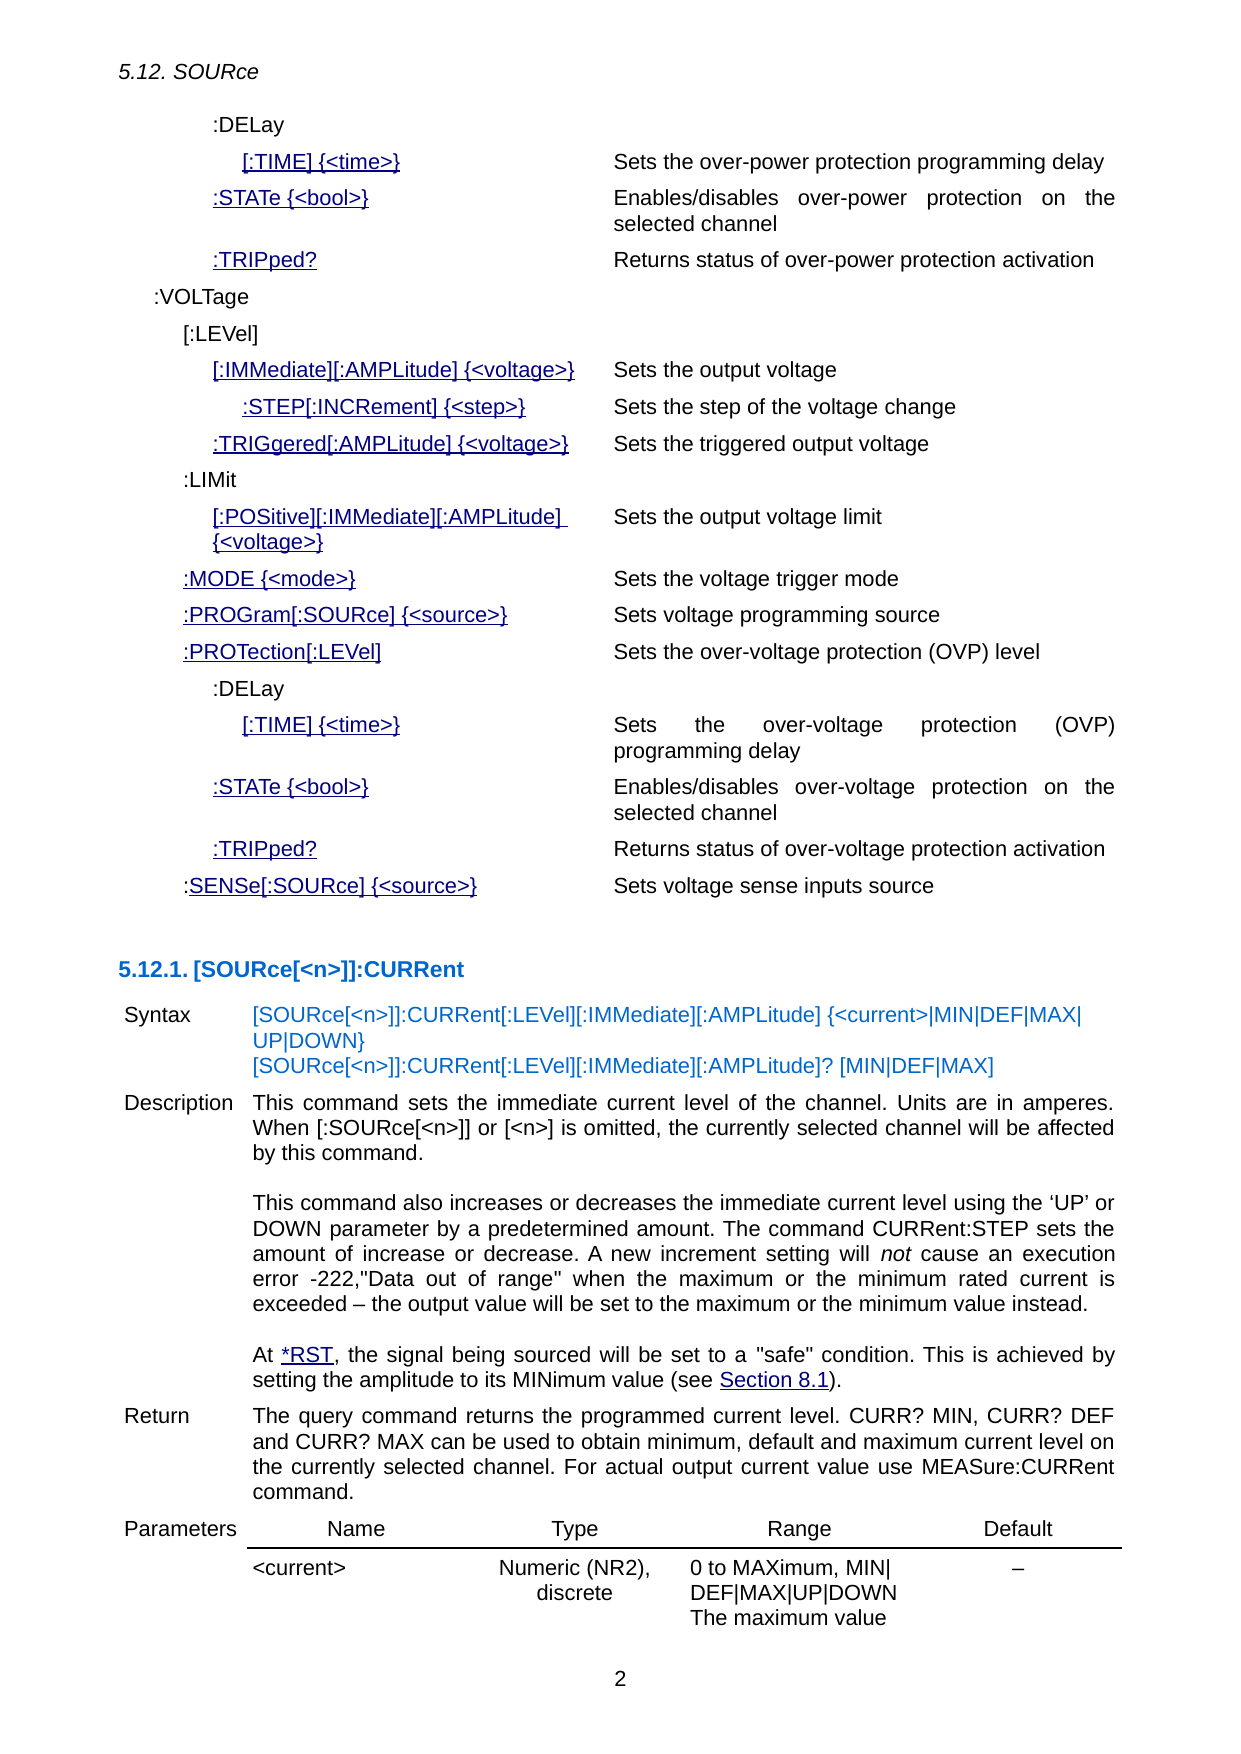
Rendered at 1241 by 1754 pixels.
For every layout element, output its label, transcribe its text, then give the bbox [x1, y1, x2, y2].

table_cell Sets voltage sense inputs source [608, 867, 1122, 904]
table_cell :TRIGgered[:AMPLitude] {<voltage>} [118, 425, 608, 461]
table_cell Type [465, 1510, 684, 1547]
table_cell Sets the voltage trigger mode [608, 560, 1122, 597]
table_cell :STATe {<bool>} [118, 180, 608, 241]
table_cell The query command returns the programmed current level. CURR? MIN, CURR? DEF and CURR? MAX can be used to obtain minimum, default and maximum current level on the currently selected channel. For actual output current value use MEASure:CURRent command. [247, 1398, 1122, 1510]
table_cell :SENSe[:SOURce] {<source>} [118, 867, 608, 904]
table_cell Numeric (NR2), discrete [465, 1549, 684, 1636]
table_cell Description [118, 1084, 247, 1398]
table_cell Default [914, 1510, 1122, 1547]
table_cell :STEP[:INCRement] {<step>} [118, 388, 608, 425]
table_cell :MODE {<mode>} [118, 560, 608, 597]
table_cell Sets the output voltage [608, 351, 1122, 388]
table_cell Range [684, 1510, 914, 1547]
table_cell :LIMit [118, 461, 608, 498]
table_cell Name [247, 1510, 465, 1547]
table_cell 0 to MAXimum, MIN|DEF|MAX|UP|DOWN The maximum value [684, 1549, 914, 1636]
table_cell Sets the output voltage limit [608, 498, 1122, 560]
table_cell [608, 278, 1122, 315]
table_cell [608, 461, 1122, 498]
table_cell Sets voltage programming source [608, 597, 1122, 633]
table_cell :TRIPped? [118, 830, 608, 867]
table_cell Parameters [118, 1510, 247, 1636]
table_cell <current> [247, 1549, 465, 1636]
table_cell [:TIME] {<time>} [118, 143, 608, 179]
table_cell :TRIPped? [118, 241, 608, 278]
table_cell This command sets the immediate current level of the channel. Units are in amperes. When [:SOURce[<n>]] or [<n>] is omitted, the currently selected channel will be affected by this command. This command also increases or decreases the immediate current level using the ‘UP’ or DOWN parameter by a predetermined amount. The command CURRent:STEP sets the amount of increase or decrease. A new increment setting will not cause an execution error -222,"Data out of range" when the maximum or the minimum rated current is exceeded – the output value will be set to the maximum or the minimum value instead. At *RST, the signal being sourced will be set to a "safe" condition. This is achieved by setting the amplitude to its MINimum value (see Section 8.1). [247, 1084, 1122, 1398]
table_cell [608, 315, 1122, 351]
table_cell [:LEVel] [118, 315, 608, 351]
table_cell Sets the triggered output voltage [608, 425, 1122, 461]
table_cell Sets the over-voltage protection (OVP) programming delay [608, 707, 1122, 768]
table_cell :STATe {<bool>} [118, 769, 608, 830]
table_cell :DELay [118, 106, 608, 143]
table_cell Returns status of over-voltage protection activation [608, 830, 1122, 867]
table_cell Enables/disables over-power protection on the selected channel [608, 180, 1122, 241]
table_cell :PROGram[:SOURce] {<source>} [118, 597, 608, 633]
table_cell [608, 670, 1122, 707]
subtitle [SOURce[<n>]]:CURRent [118, 956, 1122, 982]
table_cell Return [118, 1398, 247, 1510]
table_cell [:POSitive][:IMMediate][:AMPLitude] {<voltage>} [118, 498, 608, 560]
table_cell [608, 106, 1122, 143]
table_cell :DELay [118, 670, 608, 707]
table_cell Returns status of over-power protection activation [608, 241, 1122, 278]
table_cell – [914, 1549, 1122, 1636]
table_cell Sets the step of the voltage change [608, 388, 1122, 425]
table_cell [:IMMediate][:AMPLitude] {<voltage>} [118, 351, 608, 388]
table_cell Sets the over-power protection programming delay [608, 143, 1122, 179]
table_cell [:TIME] {<time>} [118, 707, 608, 768]
table_cell :PROTection[:LEVel] [118, 633, 608, 670]
table_cell Enables/disables over-voltage protection on the selected channel [608, 769, 1122, 830]
table_cell Sets the over-voltage protection (OVP) level [608, 633, 1122, 670]
table_header Syntax [118, 997, 247, 1084]
table_cell :VOLTage [118, 278, 608, 315]
table_header [SOURce[<n>]]:CURRent[:LEVel][:IMMediate][:AMPLitude] {<current>|MIN|DEF|MAX|UP|DOWN} [SOURce[<n>]]:CURRent[:LEVel][:IMMediate][:AMPLitude]? [MIN|DEF|MAX] [247, 997, 1122, 1084]
